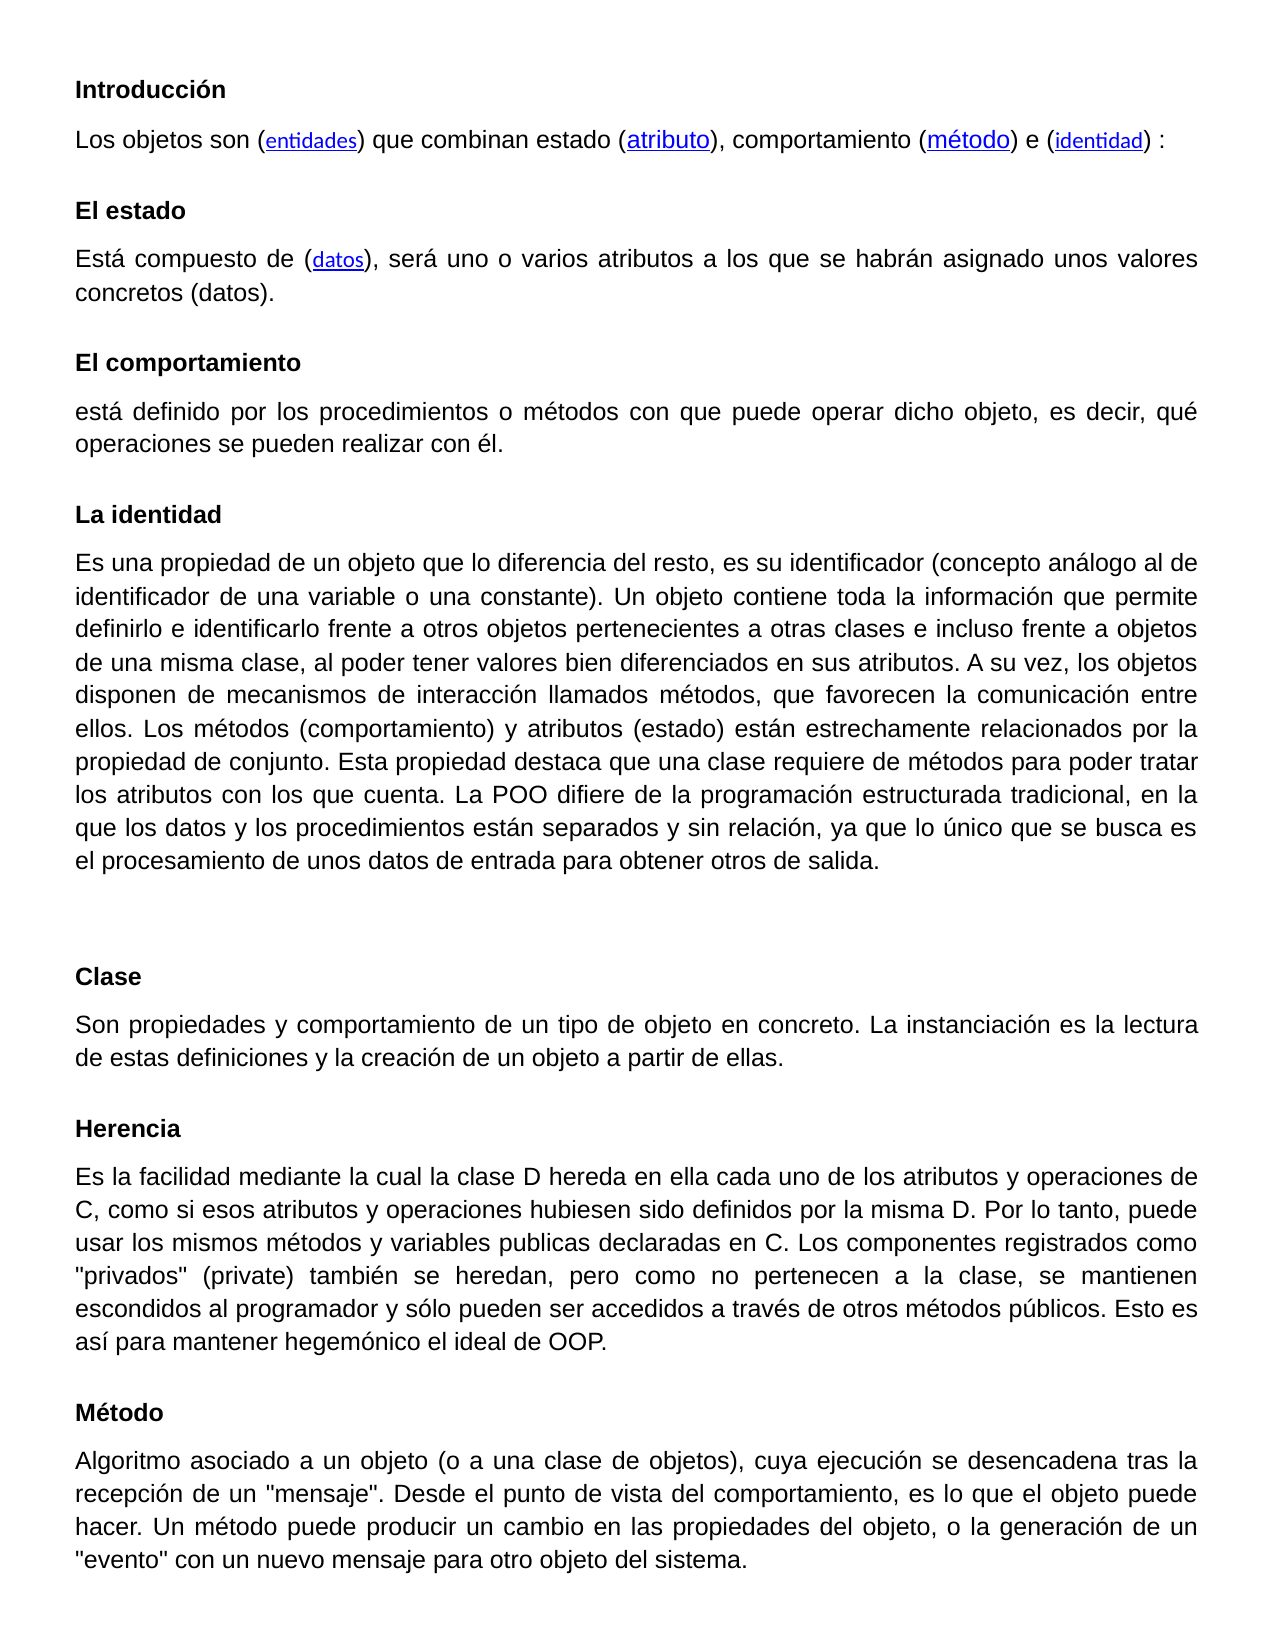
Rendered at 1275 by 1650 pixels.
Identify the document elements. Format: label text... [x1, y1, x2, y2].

subtitle Introducción [75, 75, 1200, 104]
text Es una propiedad de un objeto que lo diferencia del resto, es su identificador (concepto análogo al de identificador de una variable o una constante). Un objeto contiene toda la información que permite definirlo e identificarlo frente a otros objetos pertenecientes a otras clases e incluso frente a objetos de una misma clase, al poder tener valores bien diferenciados en sus atributos. A su vez, los objetos disponen de mecanismos de interacción llamados métodos, que favorecen la comunicación entre ellos. Los métodos (comportamiento) y atributos (estado) están estrechamente relacionados por la propiedad de conjunto. Esta propiedad destaca que una clase requiere de métodos para poder tratar los atributos con los que cuenta. La POO difiere de la programación estructurada tradicional, en la que los datos y los procedimientos están separados y sin relación, ya que lo único que se busca es el procesamiento de unos datos de entrada para obtener otros de salida. [75, 548, 1200, 874]
subtitle La identidad [75, 500, 1200, 529]
subtitle El comportamiento [75, 348, 1200, 377]
text Son propiedades y comportamiento de un tipo de objeto en concreto. La instanciación es la lectura de estas definiciones y la creación de un objeto a partir de ellas. [75, 1010, 1200, 1072]
text Los objetos son (entidades) que combinan estado (atributo), comportamiento (método) e (identidad) : [75, 124, 1200, 154]
subtitle Clase [75, 962, 1200, 990]
subtitle Método [75, 1398, 1200, 1426]
subtitle Herencia [75, 1114, 1200, 1142]
text Es la facilidad mediante la cual la clase D hereda en ella cada uno de los atributos y operaciones de C, como si esos atributos y operaciones hubiesen sido definidos por la misma D. Por lo tanto, puede usar los mismos métodos y variables publicas declaradas en C. Los componentes registrados como "privados" (private) también se heredan, pero como no pertenecen a la clase, se mantienen escondidos al programador y sólo pueden ser accedidos a través de otros métodos públicos. Esto es así para mantener hegemónico el ideal de OOP. [75, 1162, 1200, 1356]
text Algoritmo asociado a un objeto (o a una clase de objetos), cuya ejecución se desencadena tras la recepción de un "mensaje". Desde el punto de vista del comportamiento, es lo que el objeto puede hacer. Un método puede producir un cambio en las propiedades del objeto, o la generación de un "evento" con un nuevo mensaje para otro objeto del sistema. [75, 1446, 1200, 1574]
text Está compuesto de (datos), será uno o varios atributos a los que se habrán asignado unos valores concretos (datos). [75, 244, 1200, 306]
text está definido por los procedimientos o métodos con que puede operar dicho objeto, es decir, qué operaciones se pueden realizar con él. [75, 396, 1200, 458]
subtitle El estado [75, 196, 1200, 224]
